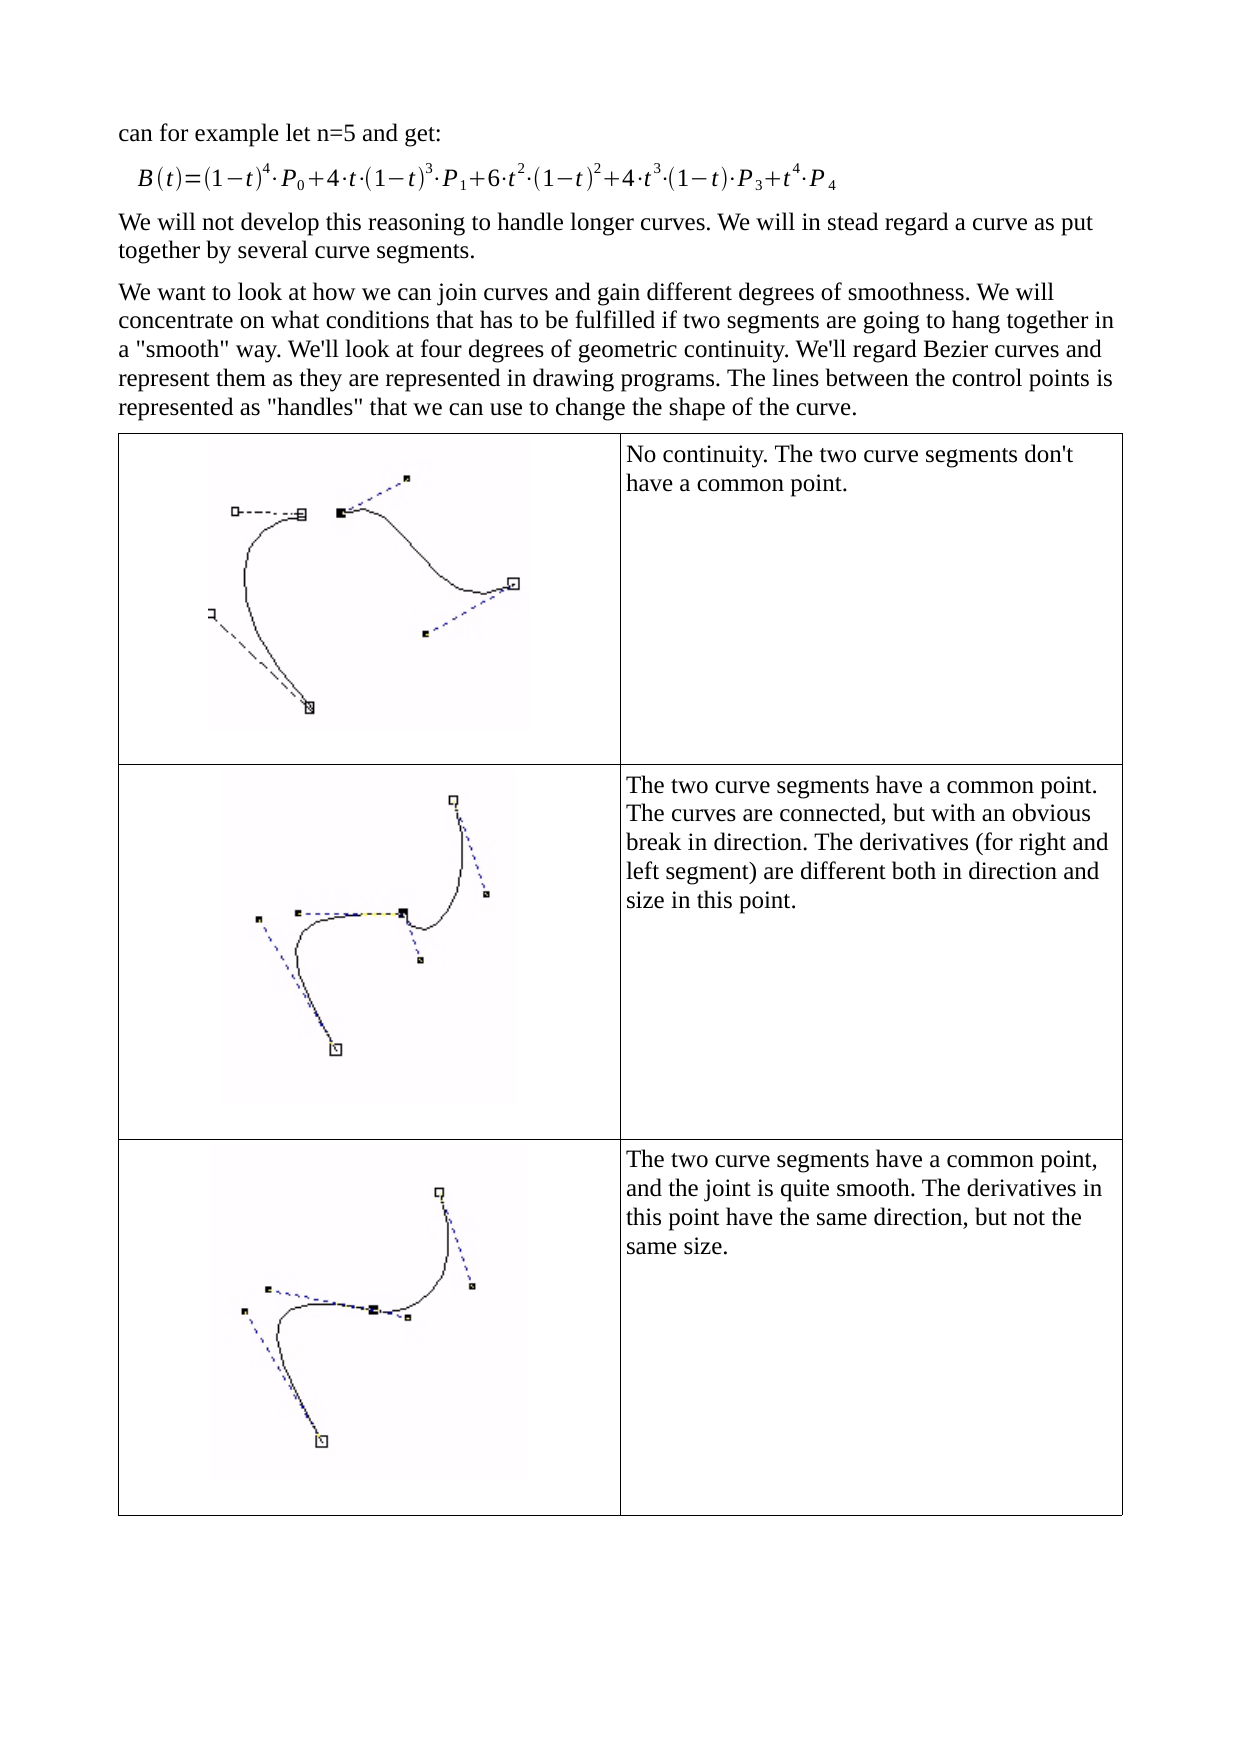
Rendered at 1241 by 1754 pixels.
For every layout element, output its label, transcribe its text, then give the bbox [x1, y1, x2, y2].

table_cell [119, 1145, 620, 1515]
text We will not develop this reasoning to handle longer curves. We will in stead regard a curve as put together by several curve segments. [118, 207, 1122, 264]
table_header [119, 434, 620, 729]
table_header [119, 730, 620, 764]
picture [220, 769, 518, 1105]
picture [209, 1144, 529, 1481]
text We want to look at how we can join curves and gain different degrees of smoothness. We will concentrate on what conditions that has to be fulfilled if two segments are going to hang together in a "smooth" way. We'll look at four degrees of geometric continuity. We'll regard Bezier curves and represent them as they are represented in drawing programs. The lines between the control points is represented as "handles" that we can use to change the shape of the curve. [118, 277, 1122, 421]
table_cell The two curve segments have a common point. The curves are connected, but with an obvious break in direction. The derivatives (for right and left segment) are different both in direction and size in this point. [621, 765, 1122, 1139]
table_cell [119, 1140, 620, 1144]
picture [208, 438, 530, 730]
table_header No continuity. The two curve segments don't have a common point. [621, 434, 1122, 764]
table_cell [119, 765, 620, 1139]
text can for example let n=5 and get: [118, 118, 1122, 147]
table_cell The two curve segments have a common point, and the joint is quite smooth. The derivatives in this point have the same direction, but not the same size. [621, 1140, 1122, 1515]
